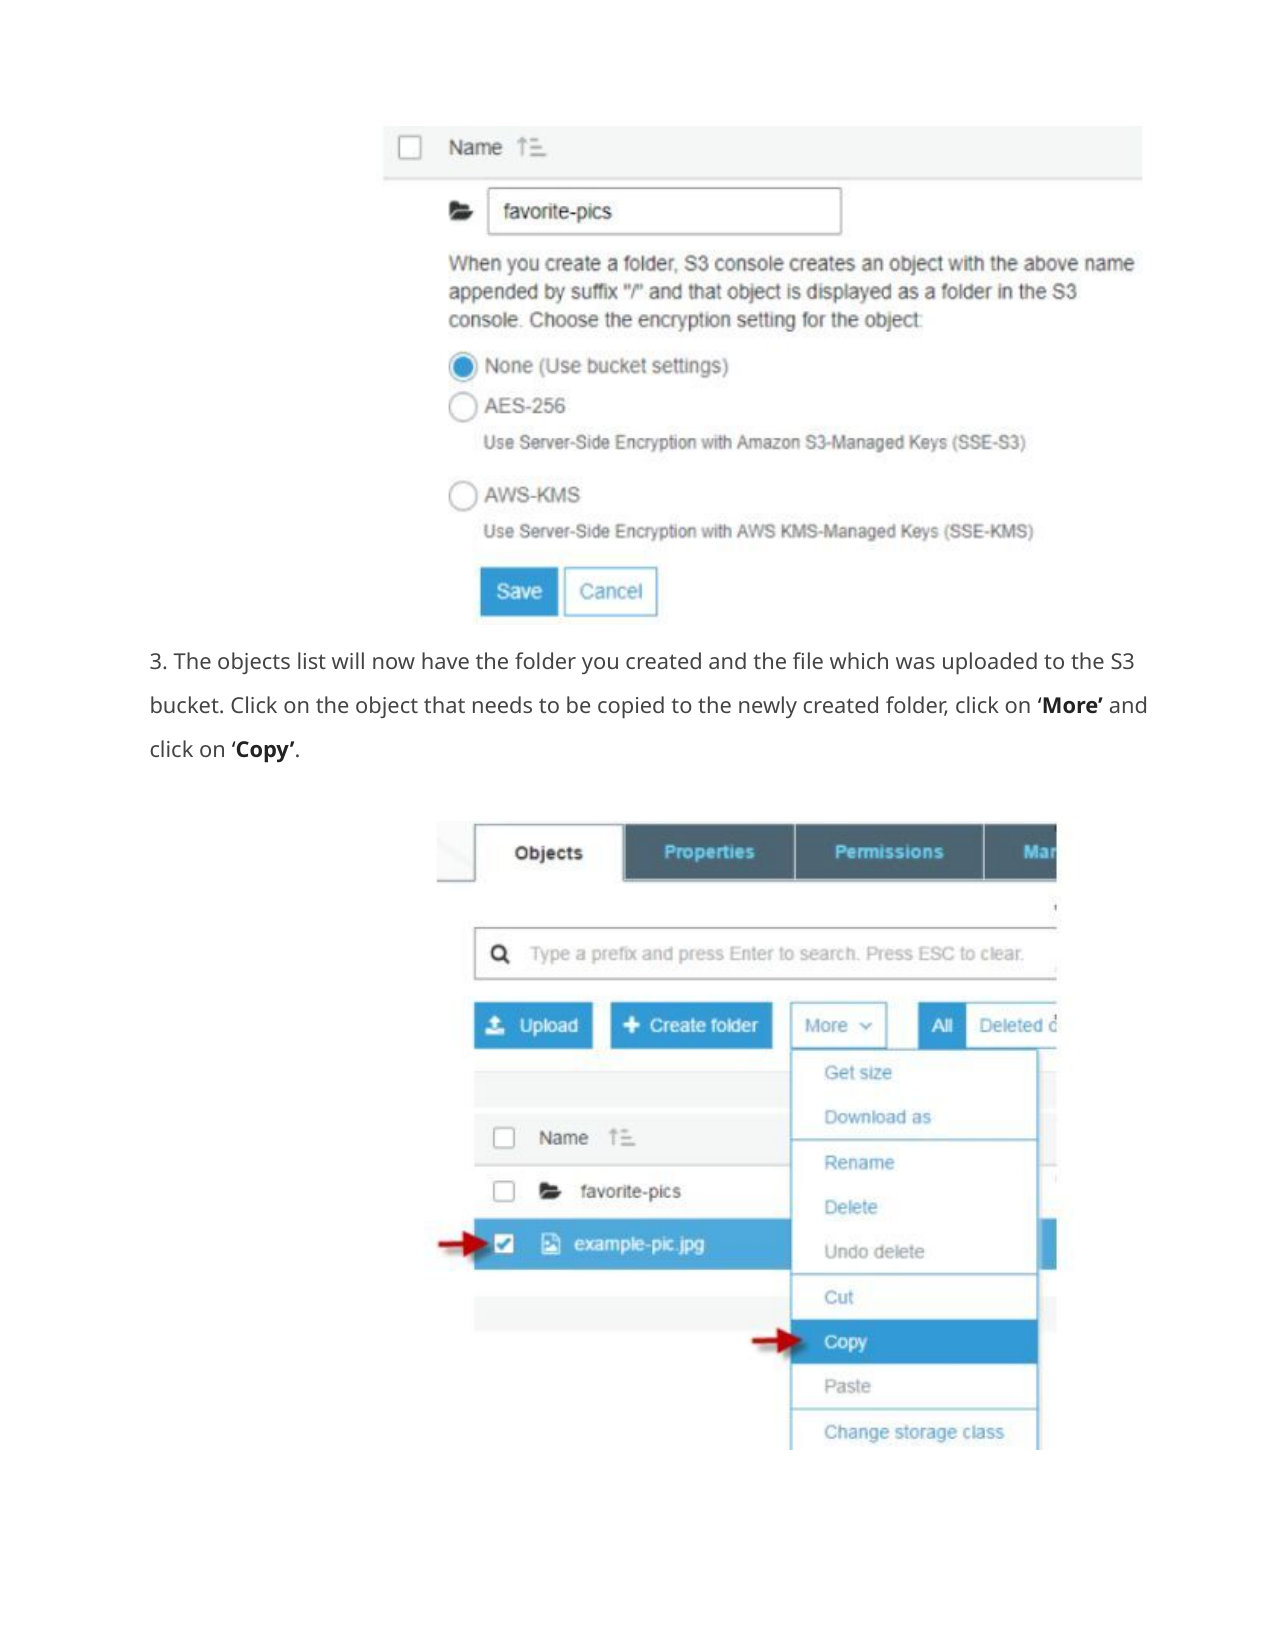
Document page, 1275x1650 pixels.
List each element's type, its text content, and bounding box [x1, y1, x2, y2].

picture [126, 821, 1275, 1450]
text 3. The objects list will now have the folder you created and the file which was uploaded to the S3 bucket. Click on the object that needs to be copied to the newly created folder, click on ‘More’ and click on ‘Copy’. [149, 118, 1157, 763]
picture [157, 126, 1275, 625]
